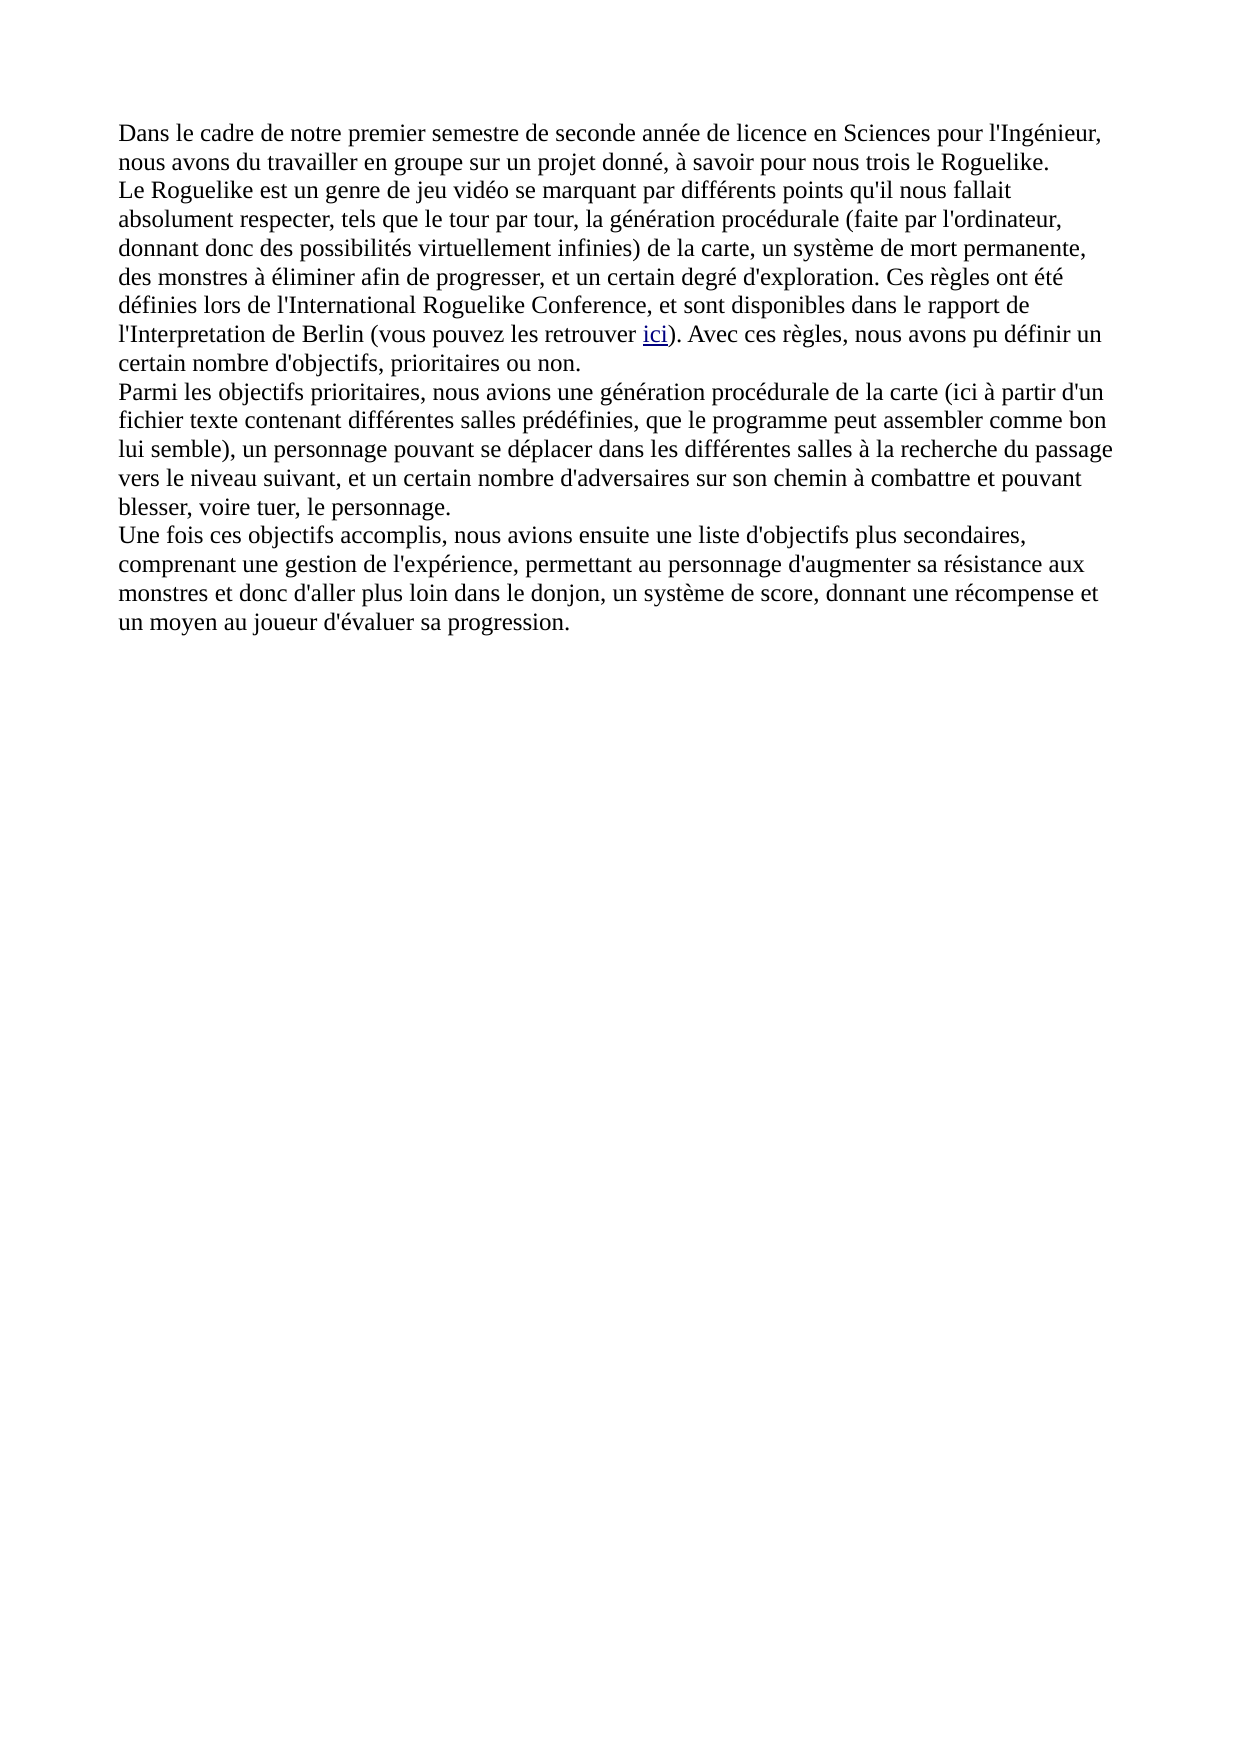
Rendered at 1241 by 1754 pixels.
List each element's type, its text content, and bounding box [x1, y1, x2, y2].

text Parmi les objectifs prioritaires, nous avions une génération procédurale de la carte (ici à partir d'un fichier texte contenant différentes salles prédéfinies, que le programme peut assembler comme bon lui semble), un personnage pouvant se déplacer dans les différentes salles à la recherche du passage vers le niveau suivant, et un certain nombre d'adversaires sur son chemin à combattre et pouvant blesser, voire tuer, le personnage. [118, 377, 1122, 521]
text Une fois ces objectifs accomplis, nous avions ensuite une liste d'objectifs plus secondaires, comprenant une gestion de l'expérience, permettant au personnage d'augmenter sa résistance aux monstres et donc d'aller plus loin dans le donjon, un système de score, donnant une récompense et un moyen au joueur d'évaluer sa progression. [118, 521, 1122, 636]
text Le Roguelike est un genre de jeu vidéo se marquant par différents points qu'il nous fallait absolument respecter, tels que le tour par tour, la génération procédurale (faite par l'ordinateur, donnant donc des possibilités virtuellement infinies) de la carte, un système de mort permanente, des monstres à éliminer afin de progresser, et un certain degré d'exploration. Ces règles ont été définies lors de l'International Roguelike Conference, et sont disponibles dans le rapport de l'Interpretation de Berlin (vous pouvez les retrouver ici). Avec ces règles, nous avons pu définir un certain nombre d'objectifs, prioritaires ou non. [118, 176, 1122, 377]
text Dans le cadre de notre premier semestre de seconde année de licence en Sciences pour l'Ingénieur, nous avons du travailler en groupe sur un projet donné, à savoir pour nous trois le Roguelike. [118, 118, 1122, 176]
